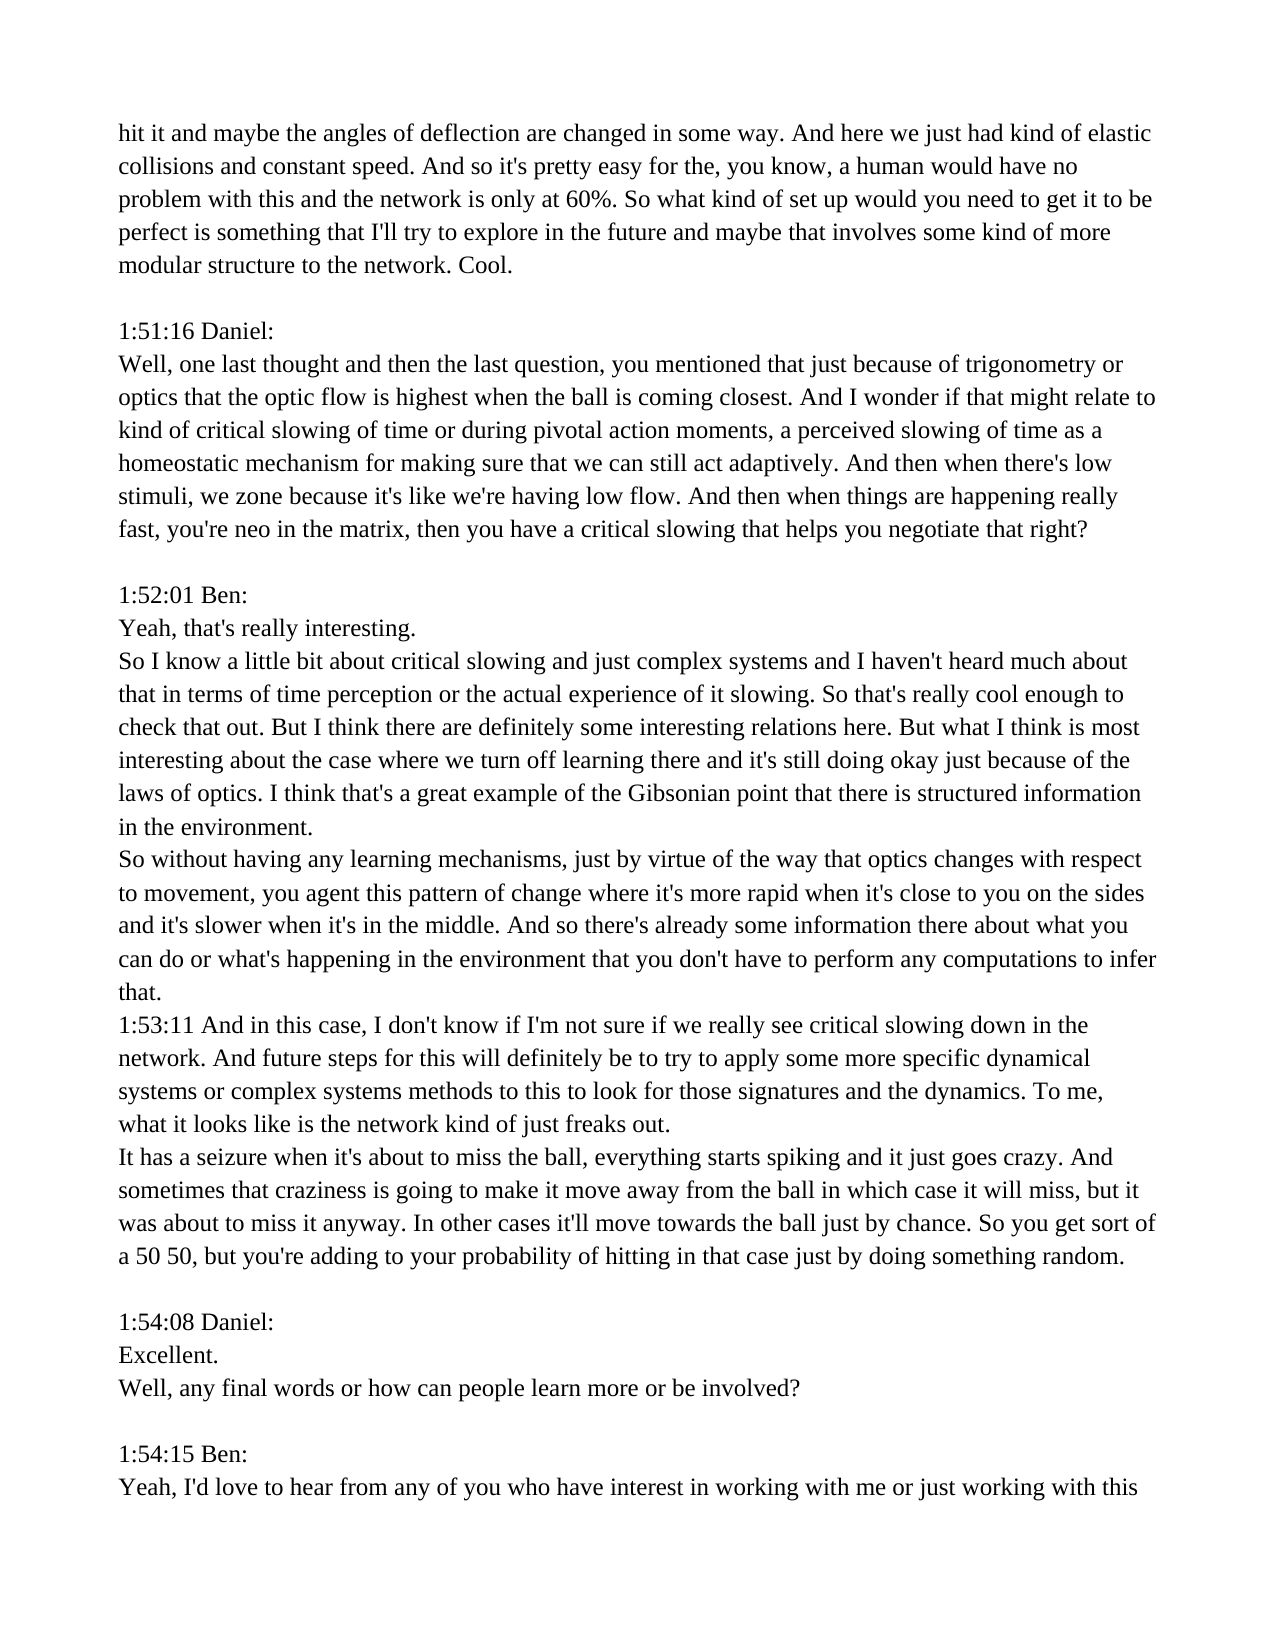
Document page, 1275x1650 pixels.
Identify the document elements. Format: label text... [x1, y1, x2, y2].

text 1:51:16 Daniel: [118, 316, 1157, 345]
text Yeah, I'd love to hear from any of you who have interest in working with me or just working with this [118, 1472, 1157, 1501]
text hit it and maybe the angles of deflection are changed in some way. And here we just had kind of elastic collisions and constant speed. And so it's pretty easy for the, you know, a human would have no problem with this and the network is only at 60%. So what kind of set up would you need to get it to be perfect is something that I'll try to explore in the future and maybe that involves some kind of more modular structure to the network. Cool. [118, 118, 1157, 279]
text 1:54:15 Ben: [118, 1439, 1157, 1468]
text Yeah, that's really interesting. [118, 613, 1157, 642]
text It has a seizure when it's about to miss the ball, everything starts spiking and it just goes crazy. And sometimes that craziness is going to make it move away from the ball in which case it will miss, but it was about to miss it anyway. In other cases it'll move towards the ball just by chance. So you get sort of a 50 50, but you're adding to your probability of hitting in that case just by doing something random. [118, 1142, 1157, 1269]
text 1:52:01 Ben: [118, 580, 1157, 609]
text So without having any learning mechanisms, just by virtue of the way that optics changes with respect to movement, you agent this pattern of change where it's more rapid when it's close to you on the sides and it's slower when it's in the middle. And so there's already some information there about what you can do or what's happening in the environment that you don't have to perform any computations to infer that. [118, 844, 1157, 1005]
text Well, any final words or how can people learn more or be involved? [118, 1373, 1157, 1402]
text So I know a little bit about critical slowing and just complex systems and I haven't heard much about that in terms of time perception or the actual experience of it slowing. So that's really cool enough to check that out. But I think there are definitely some interesting relations here. But what I think is most interesting about the case where we turn off learning there and it's still doing okay just because of the laws of optics. I think that's a great example of the Gibsonian point that there is structured information in the environment. [118, 646, 1157, 840]
text 1:53:11 And in this case, I don't know if I'm not sure if we really see critical slowing down in the network. And future steps for this will definitely be to try to apply some more specific dynamical systems or complex systems methods to this to look for those signatures and the dynamics. To me, what it looks like is the network kind of just freaks out. [118, 1010, 1157, 1137]
text Excellent. [118, 1340, 1157, 1369]
text Well, one last thought and then the last question, you mentioned that just because of trigonometry or optics that the optic flow is highest when the ball is coming closest. And I wonder if that might relate to kind of critical slowing of time or during pivotal action moments, a perceived slowing of time as a homeostatic mechanism for making sure that we can still act adaptively. And then when there's low stimuli, we zone because it's like we're having low flow. And then when things are happening really fast, you're neo in the matrix, then you have a critical slowing that helps you negotiate that right? [118, 349, 1157, 543]
text 1:54:08 Daniel: [118, 1307, 1157, 1336]
